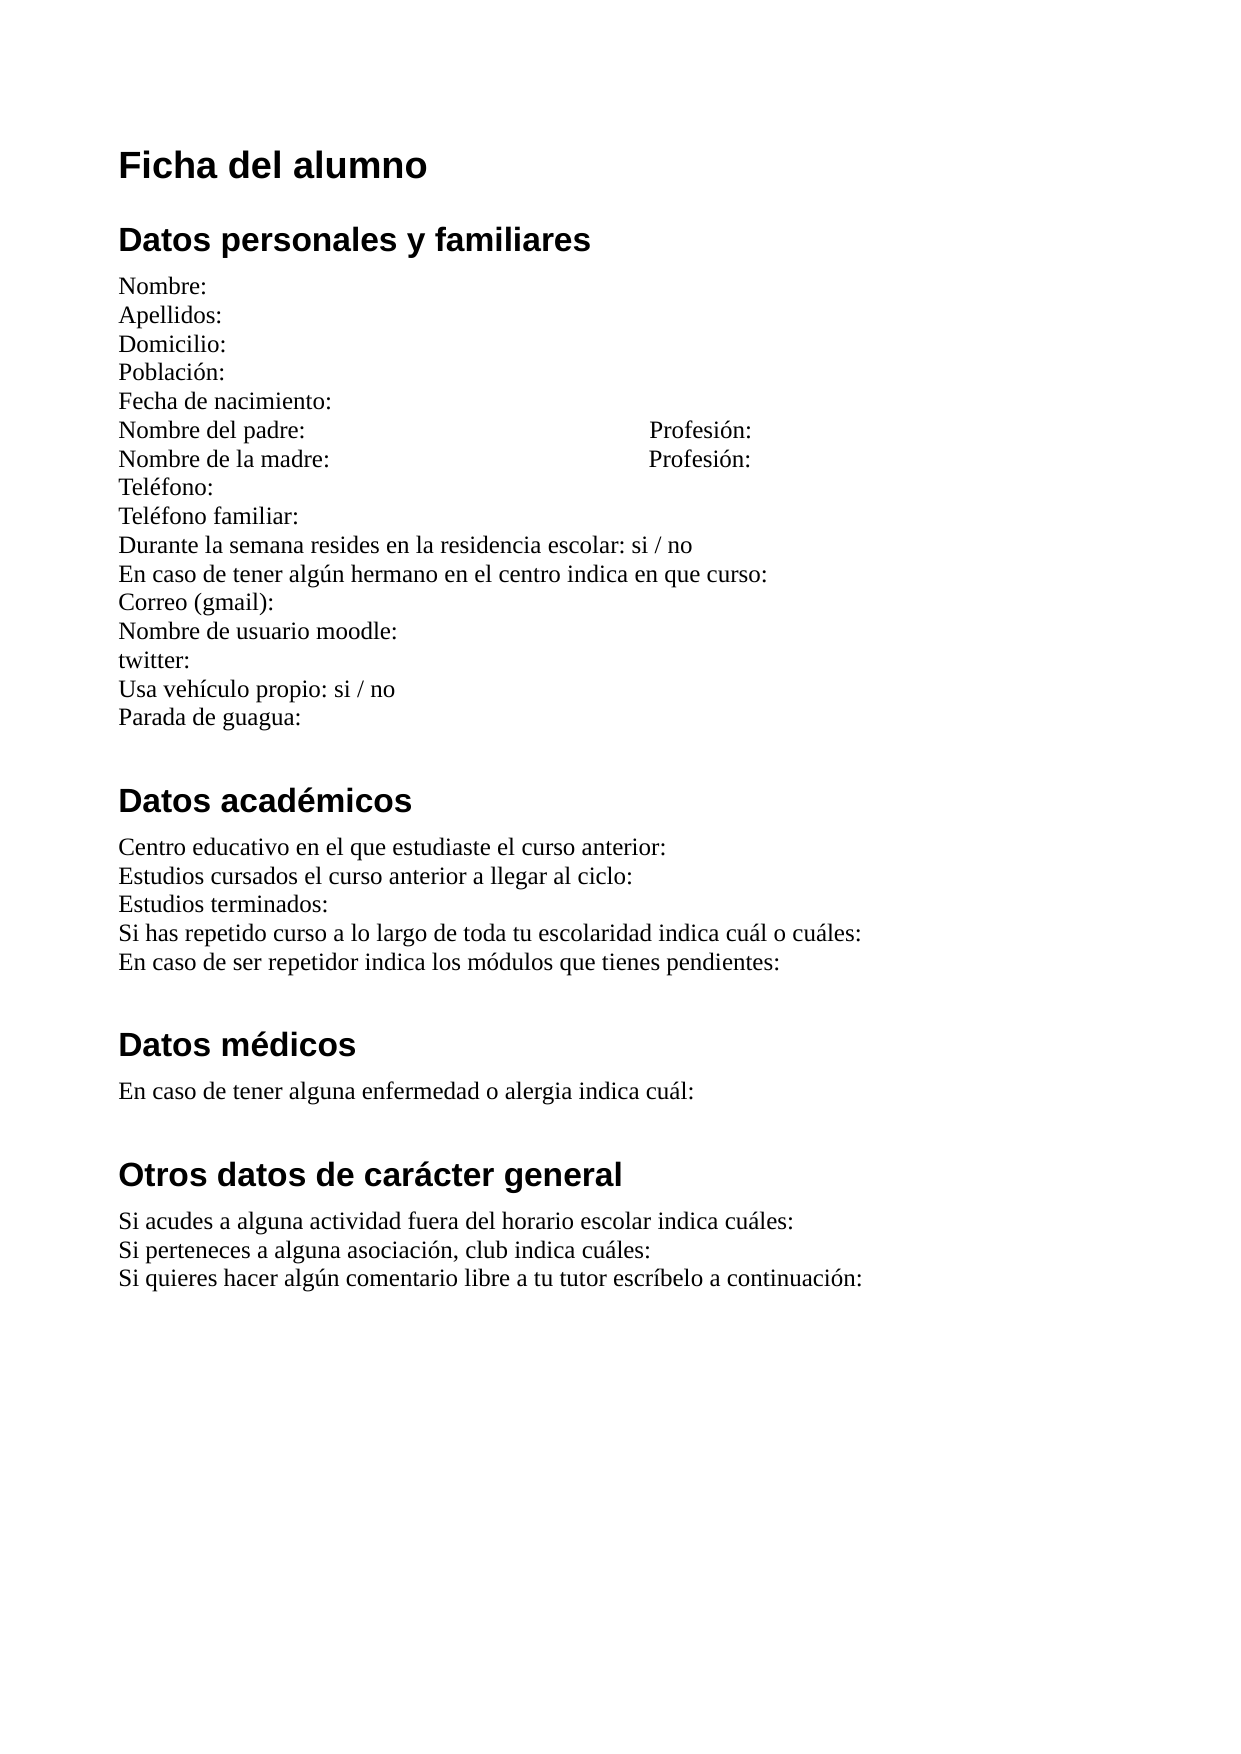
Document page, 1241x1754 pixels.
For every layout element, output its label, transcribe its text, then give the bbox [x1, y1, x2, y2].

subtitle Datos académicos [118, 781, 1122, 819]
text twitter: [118, 645, 1122, 674]
subtitle Otros datos de carácter general [118, 1155, 1122, 1193]
text Parada de guagua: [118, 702, 1122, 731]
text Nombre de la madre: Profesión: [118, 444, 1122, 472]
text Apellidos: [118, 300, 1122, 329]
text Población: [118, 357, 1122, 386]
text Si perteneces a alguna asociación, club indica cuáles: [118, 1235, 1122, 1263]
text Correo (gmail): [118, 587, 1122, 616]
text Si acudes a alguna actividad fuera del horario escolar indica cuáles: [118, 1206, 1122, 1235]
text Usa vehículo propio: si / no [118, 674, 1122, 702]
text Centro educativo en el que estudiaste el curso anterior: [118, 832, 1122, 861]
text Si has repetido curso a lo largo de toda tu escolaridad indica cuál o cuáles: [118, 918, 1122, 947]
text Teléfono familiar: [118, 501, 1122, 530]
subtitle Datos médicos [118, 1025, 1122, 1064]
text Durante la semana resides en la residencia escolar: si / no [118, 530, 1122, 559]
text En caso de tener alguna enfermedad o alergia indica cuál: [118, 1076, 1122, 1105]
text Nombre: [118, 271, 1122, 300]
text Si quieres hacer algún comentario libre a tu tutor escríbelo a continuación: [118, 1263, 1122, 1292]
subtitle Datos personales y familiares [118, 220, 1122, 259]
text Domicilio: [118, 329, 1122, 357]
text Estudios terminados: [118, 889, 1122, 918]
text Estudios cursados el curso anterior a llegar al ciclo: [118, 861, 1122, 889]
text En caso de ser repetidor indica los módulos que tienes pendientes: [118, 947, 1122, 976]
subtitle Ficha del alumno [118, 143, 1122, 187]
text En caso de tener algún hermano en el centro indica en que curso: [118, 559, 1122, 587]
text Fecha de nacimiento: [118, 386, 1122, 415]
text Nombre del padre: Profesión: [118, 415, 1122, 444]
text Nombre de usuario moodle: [118, 616, 1122, 645]
text Teléfono: [118, 472, 1122, 501]
